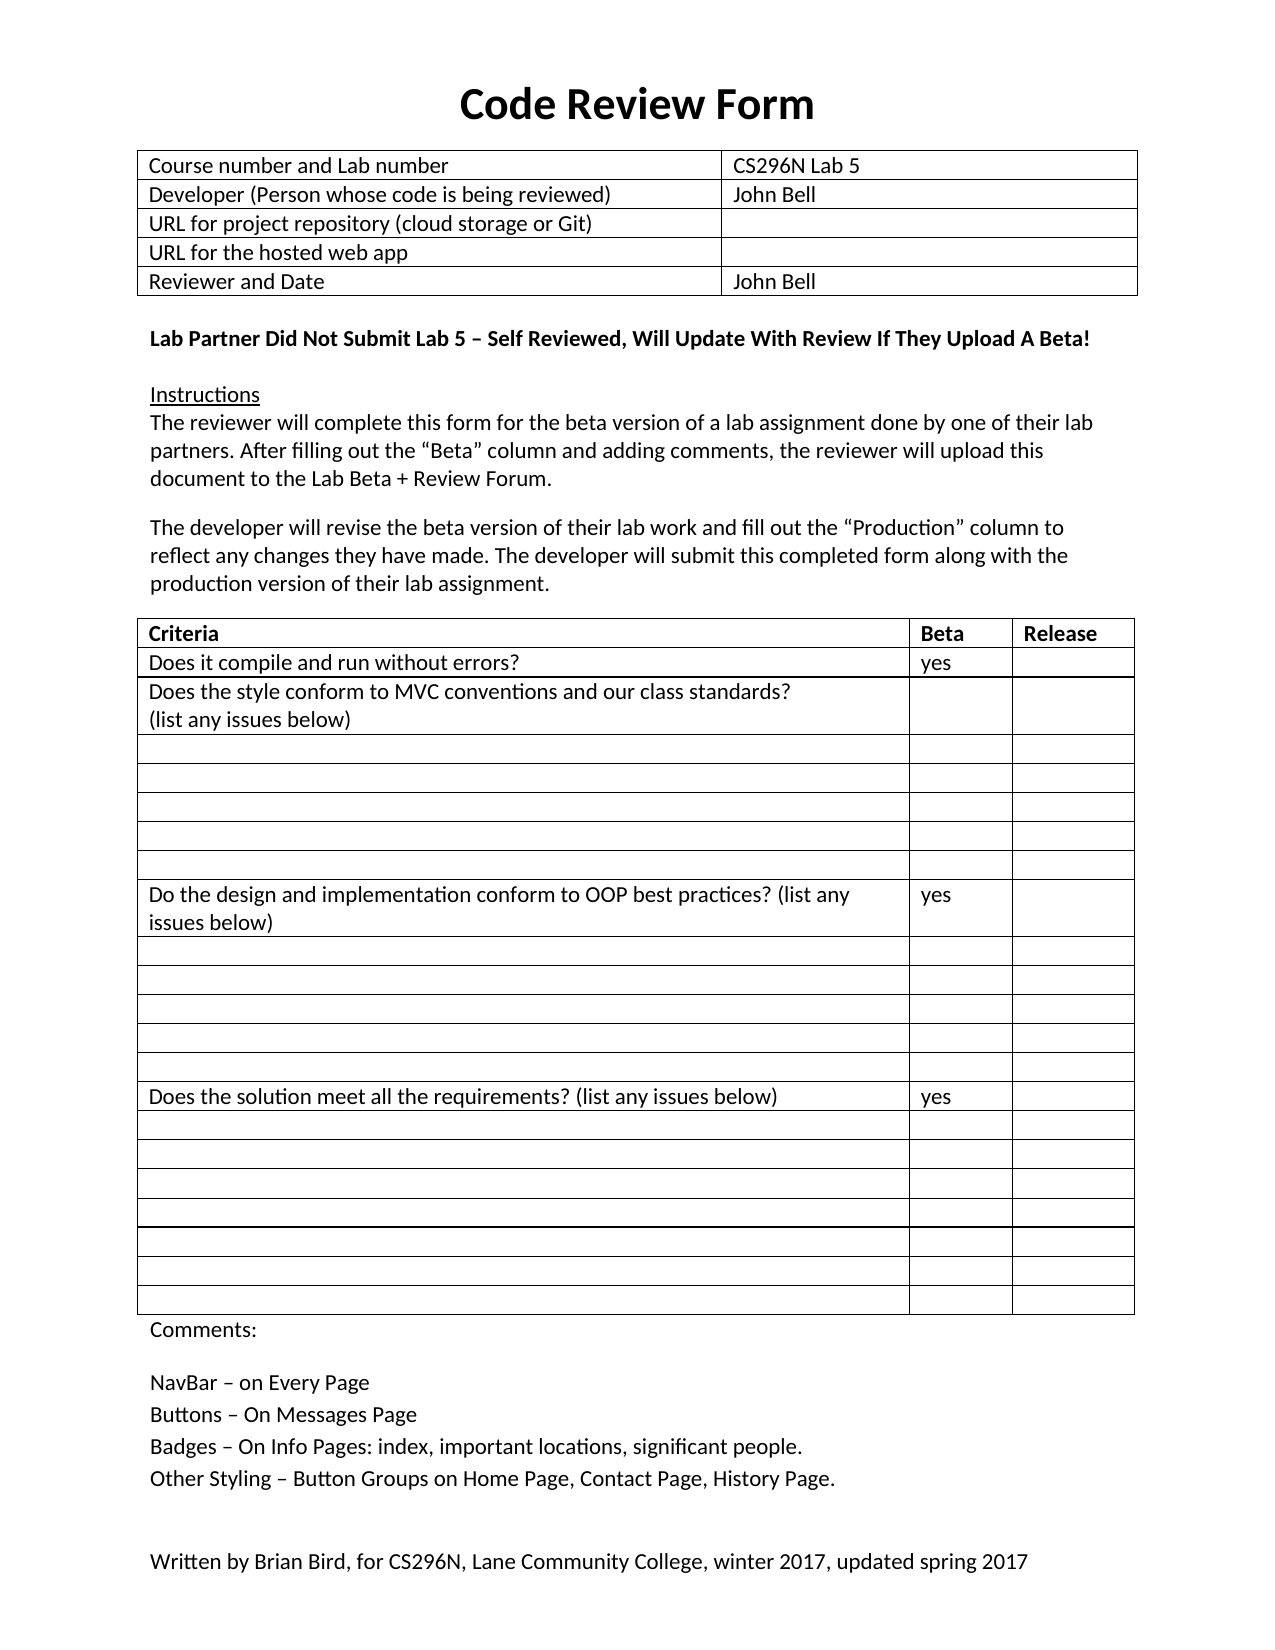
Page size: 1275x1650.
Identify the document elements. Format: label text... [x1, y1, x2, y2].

table_cell URL for project repository (cloud storage or Git) [138, 209, 721, 237]
table_cell [722, 209, 1137, 237]
table_cell [1013, 937, 1134, 965]
table_cell [1013, 648, 1134, 676]
text Lab Partner Did Not Submit Lab 5 – Self Reviewed, Will Update With Review If They Upload A Beta! [150, 324, 1125, 352]
text The reviewer will complete this form for the beta version of a lab assignment done by one of their lab partners. After filling out the “Beta” column and adding comments, the reviewer will upload this document to the Lab Beta + Review Forum. [150, 408, 1125, 492]
table_cell [138, 1111, 909, 1139]
table_cell [1013, 880, 1134, 936]
table_cell [910, 1111, 1012, 1139]
table_cell [910, 1053, 1012, 1081]
table_cell [1013, 678, 1134, 733]
text Comments: [150, 1315, 1125, 1343]
table_cell [138, 1286, 909, 1314]
table_cell [138, 1199, 909, 1226]
table_cell [910, 793, 1012, 821]
table_cell [138, 1053, 909, 1081]
table_cell [1013, 1082, 1134, 1110]
table_cell [910, 937, 1012, 965]
table_header Course number and Lab number [138, 151, 721, 179]
table_cell [722, 238, 1137, 266]
table_cell [1013, 1199, 1134, 1226]
text Instructions [150, 352, 1125, 408]
table_header Release [1013, 619, 1134, 647]
table_cell [910, 822, 1012, 850]
table_cell [138, 764, 909, 792]
table_cell [138, 995, 909, 1023]
table_header Beta [910, 619, 1012, 647]
table_cell [910, 1169, 1012, 1197]
table_cell [1013, 1140, 1134, 1168]
table_cell [1013, 1228, 1134, 1256]
table_cell [910, 735, 1012, 762]
table_cell John Bell [722, 267, 1137, 295]
table_cell [1013, 851, 1134, 879]
table_cell Do the design and implementation conform to OOP best practices? (list any issues below) [138, 880, 909, 936]
table_cell [1013, 995, 1134, 1023]
table_cell yes [910, 648, 1012, 676]
table_cell [138, 937, 909, 965]
table_cell [138, 735, 909, 762]
table_cell [138, 1169, 909, 1197]
table_cell [138, 851, 909, 879]
table_cell [1013, 822, 1134, 850]
table_cell [1013, 1111, 1134, 1139]
table_cell [138, 966, 909, 994]
table_cell [910, 1024, 1012, 1052]
text NavBar – on Every Page Buttons – On Messages Page Badges – On Info Pages: index, important locations, significant people. Other Styling – Button Groups on Home Page, Contact Page, History Page. [150, 1368, 1125, 1492]
table_cell Developer (Person whose code is being reviewed) [138, 180, 721, 208]
table_cell [910, 678, 1012, 733]
table_cell [910, 966, 1012, 994]
table_cell [1013, 1053, 1134, 1081]
table_header Criteria [138, 619, 909, 647]
table_cell [1013, 1024, 1134, 1052]
table_cell [910, 1228, 1012, 1256]
table_cell [910, 1140, 1012, 1168]
table_cell John Bell [722, 180, 1137, 208]
table_cell [910, 851, 1012, 879]
table_cell [138, 793, 909, 821]
table_cell [910, 1257, 1012, 1284]
table_cell [1013, 966, 1134, 994]
table_cell Reviewer and Date [138, 267, 721, 295]
text The developer will revise the beta version of their lab work and fill out the “Production” column to reflect any changes they have made. The developer will submit this completed form along with the production version of their lab assignment. [150, 513, 1125, 597]
table_cell [138, 1024, 909, 1052]
table_cell [1013, 735, 1134, 762]
table_cell [1013, 1257, 1134, 1284]
table_cell Does the style conform to MVC conventions and our class standards? (list any issues below) [138, 678, 909, 733]
table_cell [138, 1257, 909, 1284]
table_cell [1013, 1169, 1134, 1197]
table_cell yes [910, 880, 1012, 936]
table_cell URL for the hosted web app [138, 238, 721, 266]
table_cell [138, 1140, 909, 1168]
table_cell [138, 822, 909, 850]
table_cell yes [910, 1082, 1012, 1110]
table_cell [1013, 1286, 1134, 1314]
table_cell [910, 764, 1012, 792]
table_cell [910, 1199, 1012, 1226]
table_cell Does it compile and run without errors? [138, 648, 909, 676]
table_cell [1013, 764, 1134, 792]
table_cell [1013, 793, 1134, 821]
table_cell [138, 1228, 909, 1256]
table_cell Does the solution meet all the requirements? (list any issues below) [138, 1082, 909, 1110]
table_header CS296N Lab 5 [722, 151, 1137, 179]
table_cell [910, 1286, 1012, 1314]
table_cell [910, 995, 1012, 1023]
